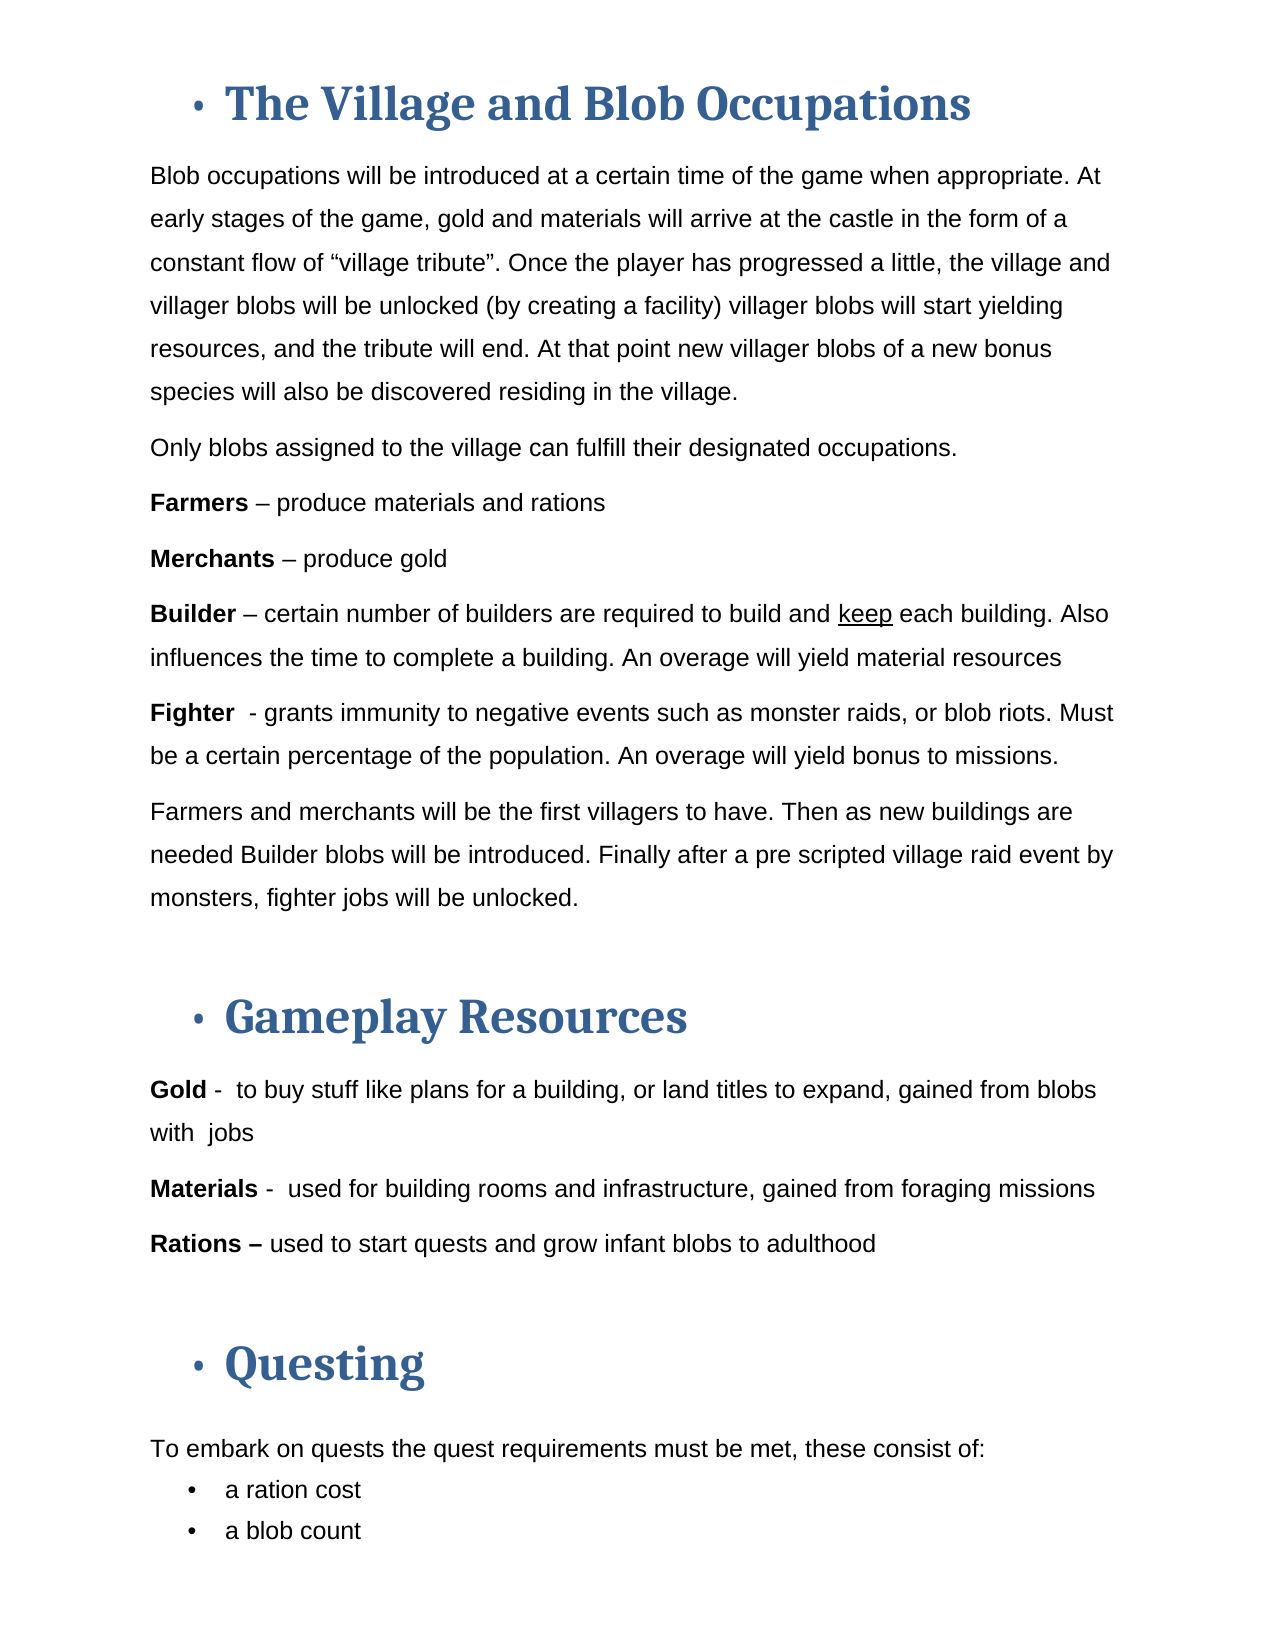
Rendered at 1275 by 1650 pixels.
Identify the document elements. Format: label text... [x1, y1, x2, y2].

text Gold - to buy stuff like plans for a building, or land titles to expand, gained from blobs with jobs [150, 1075, 1125, 1147]
text Blob occupations will be introduced at a certain time of the game when appropriate. At early stages of the game, gold and materials will arrive at the castle in the form of a constant flow of “village tribute”. Once the player has progressed a little, the village and villager blobs will be unlocked (by creating a facility) villager blobs will start yielding resources, and the tribute will end. At that point new villager blobs of a new bonus species will also be discovered residing in the village. [150, 161, 1125, 406]
list a ration cost [187, 1475, 1125, 1504]
text Materials - used for building rooms and infrastructure, gained from foraging missions [150, 1174, 1125, 1202]
list a blob count [187, 1516, 1125, 1545]
text Fighter - grants immunity to negative events such as monster raids, or blob riots. Must be a certain percentage of the population. An overage will yield bonus to missions. [150, 698, 1125, 770]
text Only blobs assigned to the village can fulfill their designated occupations. [150, 432, 1125, 461]
text Farmers – produce materials and rations [150, 488, 1125, 517]
text To embark on quests the quest requirements must be met, these consist of: [150, 1434, 1125, 1462]
list Gameplay Resources [187, 989, 1125, 1046]
list Questing [187, 1335, 1125, 1392]
text Rations – used to start quests and grow infant blobs to adulthood [150, 1229, 1125, 1258]
text Builder – certain number of builders are required to build and keep each building. Also influences the time to complete a building. An overage will yield material resources [150, 599, 1125, 671]
list The Village and Blob Occupations [187, 75, 1125, 132]
text Farmers and merchants will be the first villagers to have. Then as new buildings are needed Builder blobs will be introduced. Finally after a pre scripted village raid event by monsters, fighter jobs will be unlocked. [150, 797, 1125, 912]
text Merchants – produce gold [150, 544, 1125, 572]
